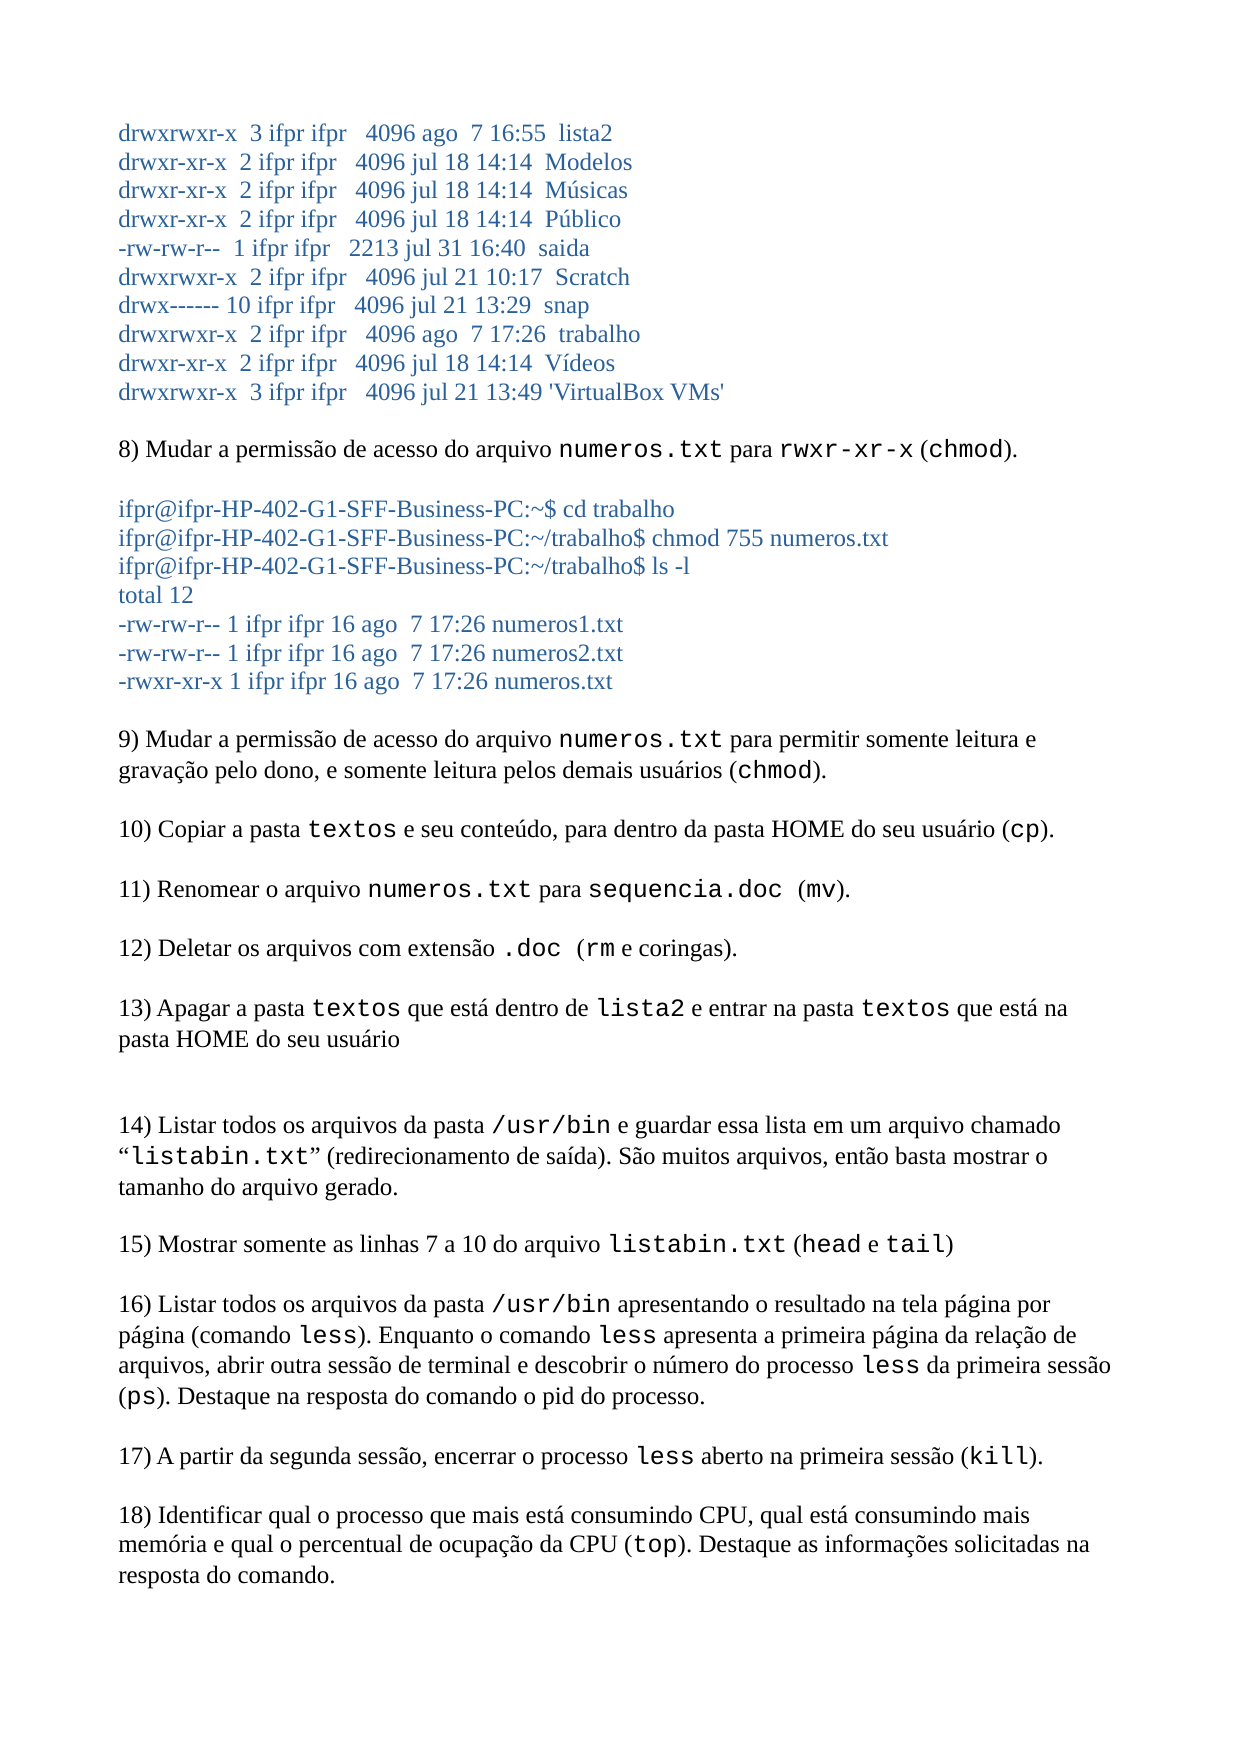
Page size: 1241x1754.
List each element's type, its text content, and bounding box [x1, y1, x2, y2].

text drwxr-xr-x 2 ifpr ifpr 4096 jul 18 14:14 Público [118, 204, 1122, 233]
text 17) A partir da segunda sessão, encerrar o processo less aberto na primeira sessão (kill). [118, 1441, 1122, 1472]
text drwxrwxr-x 3 ifpr ifpr 4096 ago 7 16:55 lista2 [118, 118, 1122, 147]
text -rw-rw-r-- 1 ifpr ifpr 16 ago 7 17:26 numeros1.txt [118, 609, 1122, 638]
text drwxrwxr-x 3 ifpr ifpr 4096 jul 21 13:49 'VirtualBox VMs' [118, 377, 1122, 406]
text ifpr@ifpr-HP-402-G1-SFF-Business-PC:~/trabalho$ ls -l [118, 551, 1122, 580]
text -rw-rw-r-- 1 ifpr ifpr 16 ago 7 17:26 numeros2.txt [118, 638, 1122, 666]
text drwx------ 10 ifpr ifpr 4096 jul 21 13:29 snap [118, 291, 1122, 319]
text 12) Deletar os arquivos com extensão .doc (rm e coringas). [118, 933, 1122, 964]
text drwxr-xr-x 2 ifpr ifpr 4096 jul 18 14:14 Vídeos [118, 348, 1122, 377]
text 16) Listar todos os arquivos da pasta /usr/bin apresentando o resultado na tela página por página (comando less). Enquanto o comando less apresenta a primeira página da relação de arquivos, abrir outra sessão de terminal e descobrir o número do processo less da primeira sessão (ps). Destaque na resposta do comando o pid do processo. [118, 1289, 1122, 1412]
text 14) Listar todos os arquivos da pasta /usr/bin e guardar essa lista em um arquivo chamado “listabin.txt” (redirecionamento de saída). São muitos arquivos, então basta mostrar o tamanho do arquivo gerado. [118, 1110, 1122, 1201]
text drwxrwxr-x 2 ifpr ifpr 4096 jul 21 10:17 Scratch [118, 262, 1122, 291]
text 13) Apagar a pasta textos que está dentro de lista2 e entrar na pasta textos que está na pasta HOME do seu usuário [118, 993, 1122, 1053]
text 9) Mudar a permissão de acesso do arquivo numeros.txt para permitir somente leitura e gravação pelo dono, e somente leitura pelos demais usuários (chmod). [118, 724, 1122, 786]
text 18) Identificar qual o processo que mais está consumindo CPU, qual está consumindo mais memória e qual o percentual de ocupação da CPU (top). Destaque as informações solicitadas na resposta do comando. [118, 1501, 1122, 1589]
text -rwxr-xr-x 1 ifpr ifpr 16 ago 7 17:26 numeros.txt [118, 666, 1122, 695]
text total 12 [118, 580, 1122, 609]
text drwxr-xr-x 2 ifpr ifpr 4096 jul 18 14:14 Músicas [118, 176, 1122, 204]
text ifpr@ifpr-HP-402-G1-SFF-Business-PC:~$ cd trabalho [118, 494, 1122, 523]
text 15) Mostrar somente as linhas 7 a 10 do arquivo listabin.txt (head e tail) [118, 1229, 1122, 1260]
text 11) Renomear o arquivo numeros.txt para sequencia.doc (mv). [118, 874, 1122, 905]
text 10) Copiar a pasta textos e seu conteúdo, para dentro da pasta HOME do seu usuário (cp). [118, 814, 1122, 845]
text drwxr-xr-x 2 ifpr ifpr 4096 jul 18 14:14 Modelos [118, 147, 1122, 176]
text -rw-rw-r-- 1 ifpr ifpr 2213 jul 31 16:40 saida [118, 233, 1122, 262]
text drwxrwxr-x 2 ifpr ifpr 4096 ago 7 17:26 trabalho [118, 319, 1122, 348]
text ifpr@ifpr-HP-402-G1-SFF-Business-PC:~/trabalho$ chmod 755 numeros.txt [118, 523, 1122, 551]
text 8) Mudar a permissão de acesso do arquivo numeros.txt para rwxr-xr-x (chmod). [118, 434, 1122, 465]
